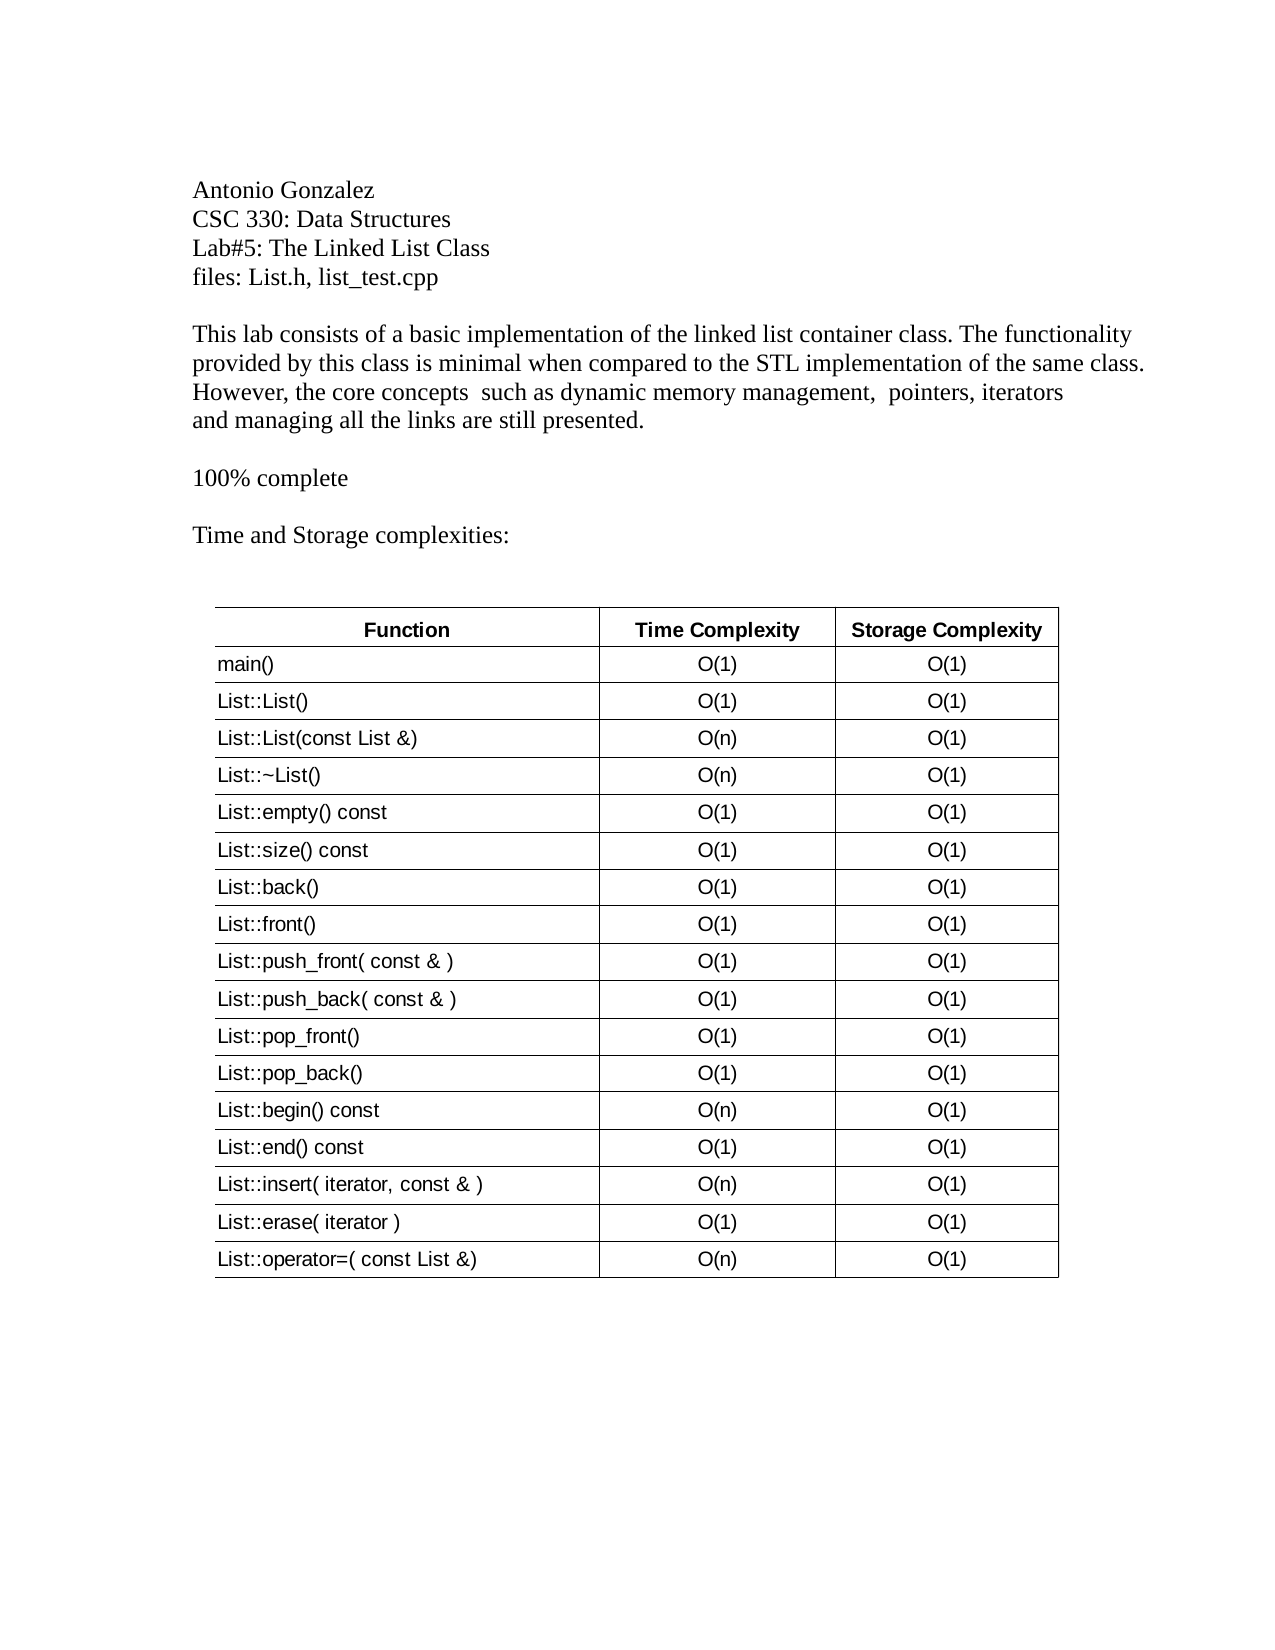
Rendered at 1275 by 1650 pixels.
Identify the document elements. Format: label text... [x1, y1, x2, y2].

text files: List.h, list_test.cpp [118, 262, 1157, 291]
text provided by this class is minimal when compared to the STL implementation of the same class. [118, 348, 1157, 377]
text 100% complete [118, 463, 1157, 492]
text This lab consists of a basic implementation of the linked list container class. The functionality [118, 319, 1157, 348]
text Time and Storage complexities: [118, 521, 1157, 549]
text and managing all the links are still presented. [118, 406, 1157, 434]
text CSC 330: Data Structures [118, 204, 1157, 233]
text Lab#5: The Linked List Class [118, 233, 1157, 262]
text However, the core concepts such as dynamic memory management, pointers, iterators [118, 377, 1157, 406]
text Antonio Gonzalez [118, 176, 1157, 204]
